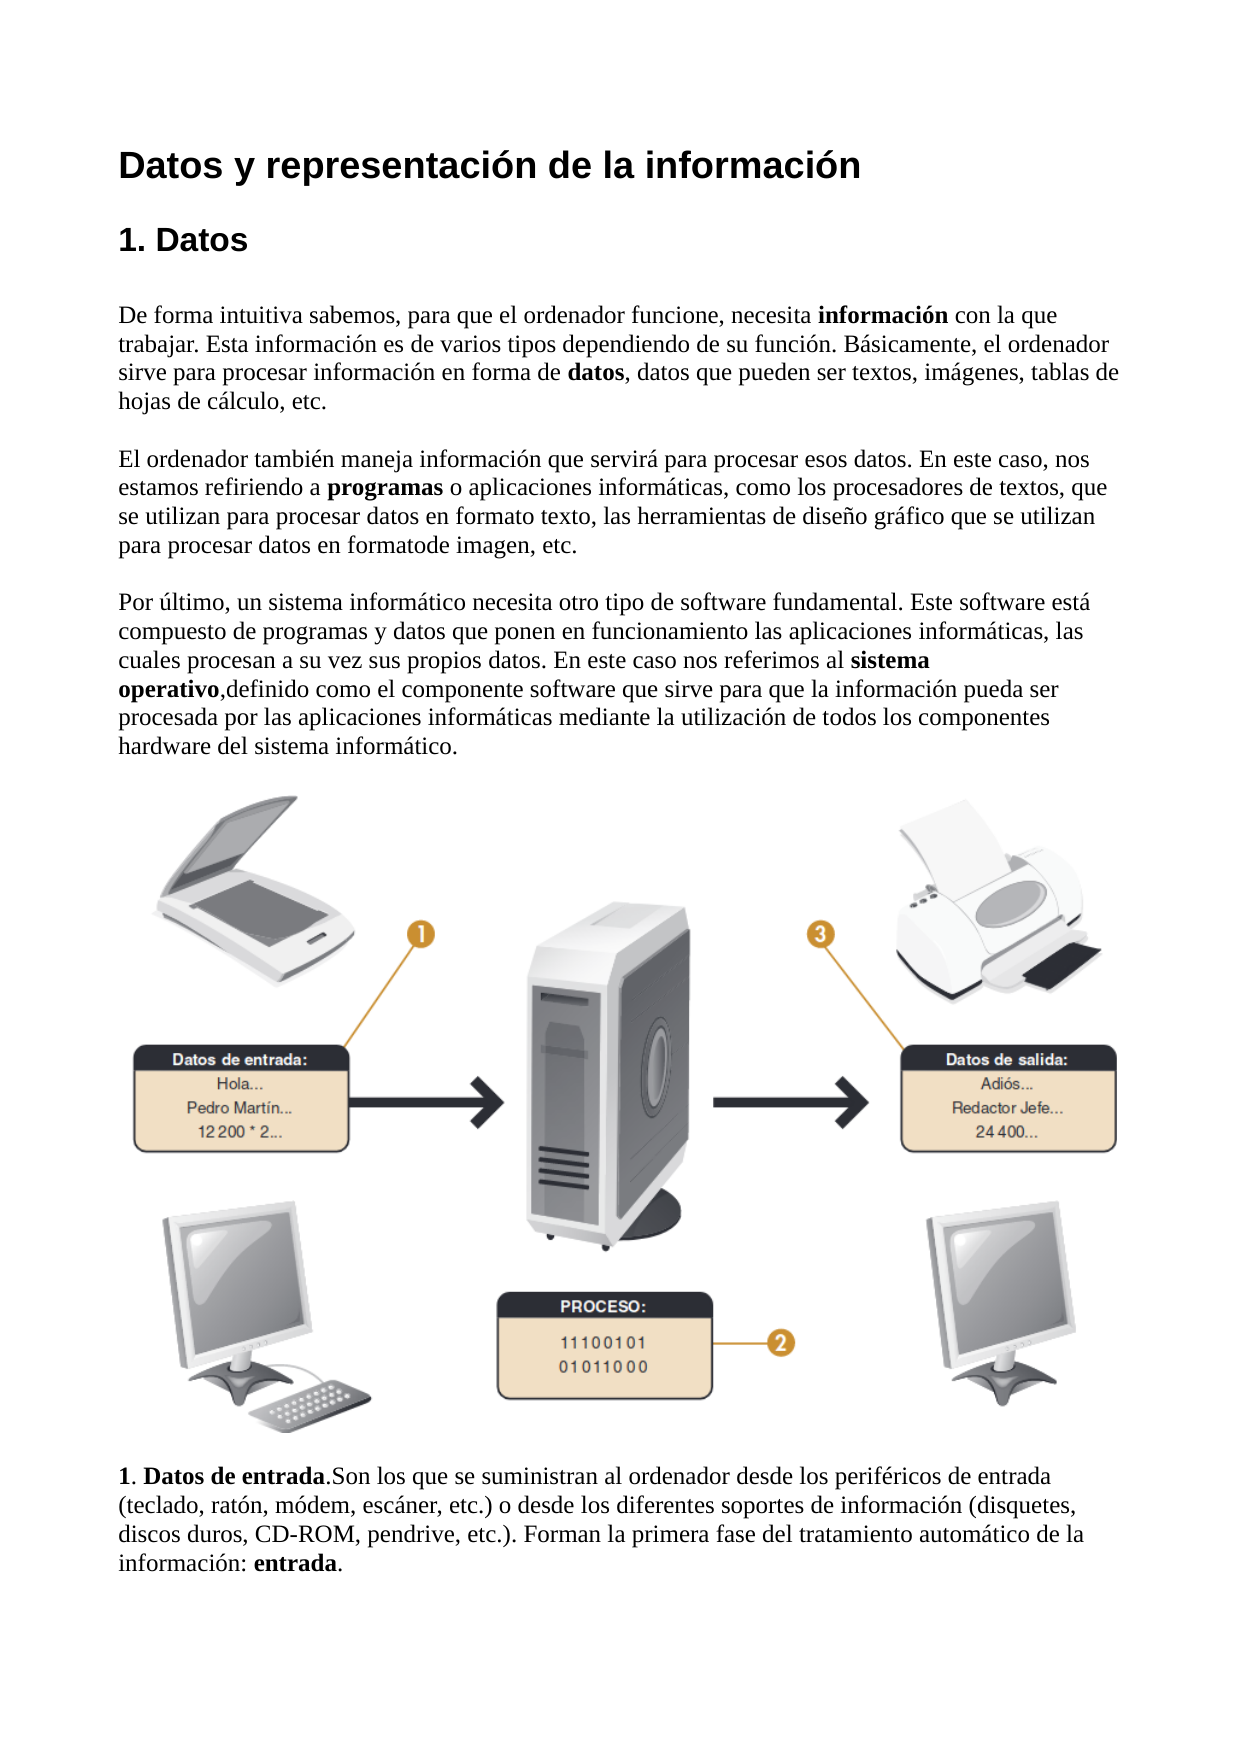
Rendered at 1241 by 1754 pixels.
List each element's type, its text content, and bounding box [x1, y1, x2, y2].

subtitle Datos y representación de la información [118, 143, 1122, 187]
text De forma intuitiva sabemos, para que el ordenador funcione, necesita información con la que trabajar. Esta información es de varios tipos dependiendo de su función. Básicamente, el ordenador sirve para procesar información en forma de datos, datos que pueden ser textos, imágenes, tablas de hojas de cálculo, etc. [118, 300, 1122, 415]
text El ordenador también maneja información que servirá para procesar esos datos. En este caso, nos estamos refiriendo a programas o aplicaciones informáticas, como los procesadores de textos, que se utilizan para procesar datos en formato texto, las herramientas de diseño gráfico que se utilizan para procesar datos en formatode imagen, etc. [118, 444, 1122, 559]
text Por último, un sistema informático necesita otro tipo de software fundamental. Este software está compuesto de programas y datos que ponen en funcionamiento las aplicaciones informáticas, las cuales procesan a su vez sus propios datos. En este caso nos referimos al sistema operativo,definido como el componente software que sirve para que la información pueda ser procesada por las aplicaciones informáticas mediante la utilización de todos los componentes hardware del sistema informático. [118, 587, 1122, 760]
subtitle 1. Datos [118, 220, 1122, 259]
picture [118, 788, 1123, 1433]
text 1. Datos de entrada.Son los que se suministran al ordenador desde los periféricos de entrada (teclado, ratón, módem, escáner, etc.) o desde los diferentes soportes de información (disquetes, discos duros, CD-ROM, pendrive, etc.). Forman la primera fase del tratamiento automático de la información: entrada. [118, 1461, 1122, 1576]
